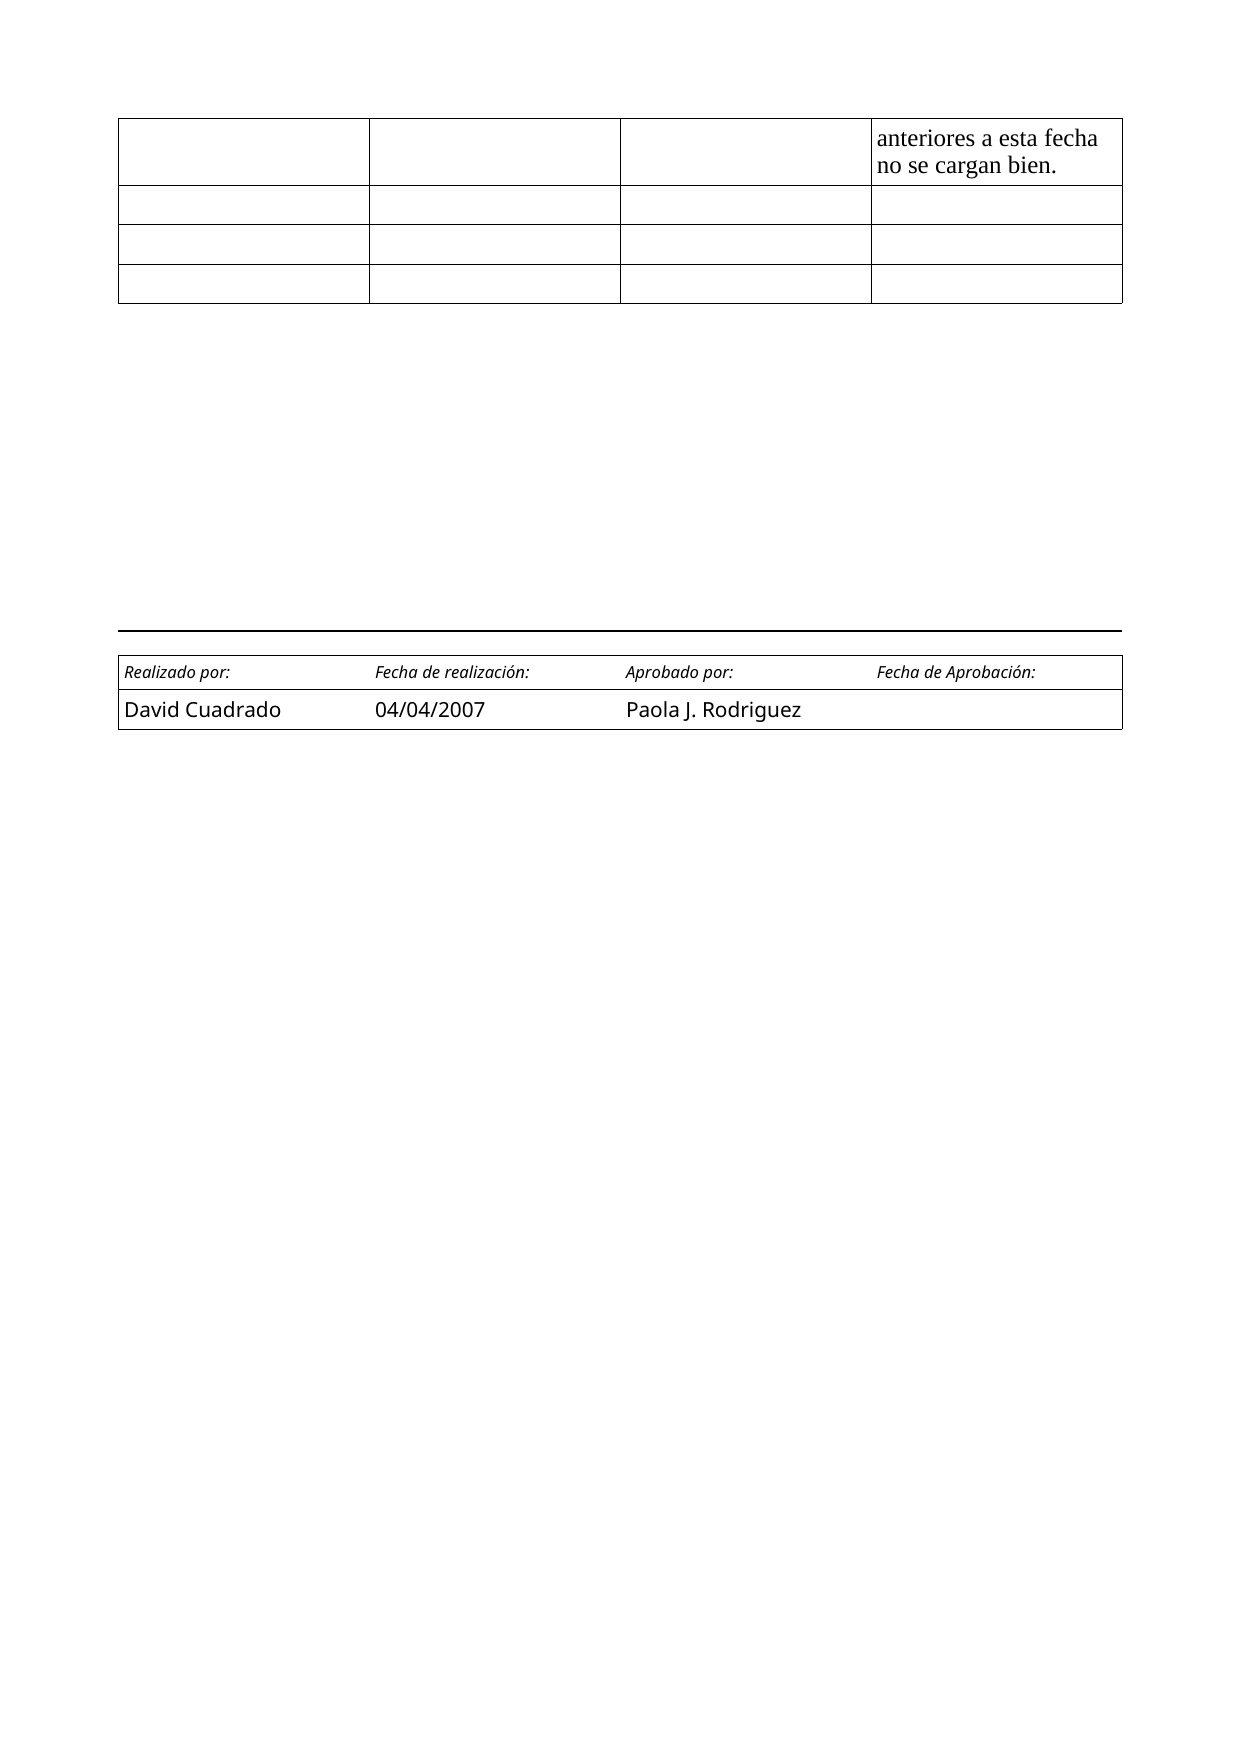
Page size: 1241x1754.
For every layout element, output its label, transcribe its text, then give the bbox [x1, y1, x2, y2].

table_cell [370, 225, 620, 264]
table_header Aprobado por: [620, 656, 871, 689]
table_cell [370, 265, 620, 303]
table_cell [119, 119, 369, 185]
table_cell David Cuadrado [119, 690, 369, 729]
table_cell [119, 186, 369, 224]
table_header Fecha de Aprobación: [871, 656, 1122, 689]
table_header Fecha de realización: [369, 656, 620, 689]
table_cell [872, 265, 1122, 303]
table_cell 04/04/2007 [369, 690, 620, 729]
table_cell [871, 690, 1122, 729]
table_cell [370, 186, 620, 224]
table_cell [370, 119, 620, 185]
table_cell [621, 225, 871, 264]
table_cell [621, 186, 871, 224]
table_cell anteriores a esta fecha no se cargan bien. [872, 119, 1122, 185]
table_cell [872, 186, 1122, 224]
table_header Realizado por: [119, 656, 369, 689]
table_cell Paola J. Rodriguez [620, 690, 871, 729]
table_cell [621, 119, 871, 185]
table_cell [621, 265, 871, 303]
table_cell [872, 225, 1122, 264]
table_cell [119, 265, 369, 303]
table_cell [119, 225, 369, 264]
